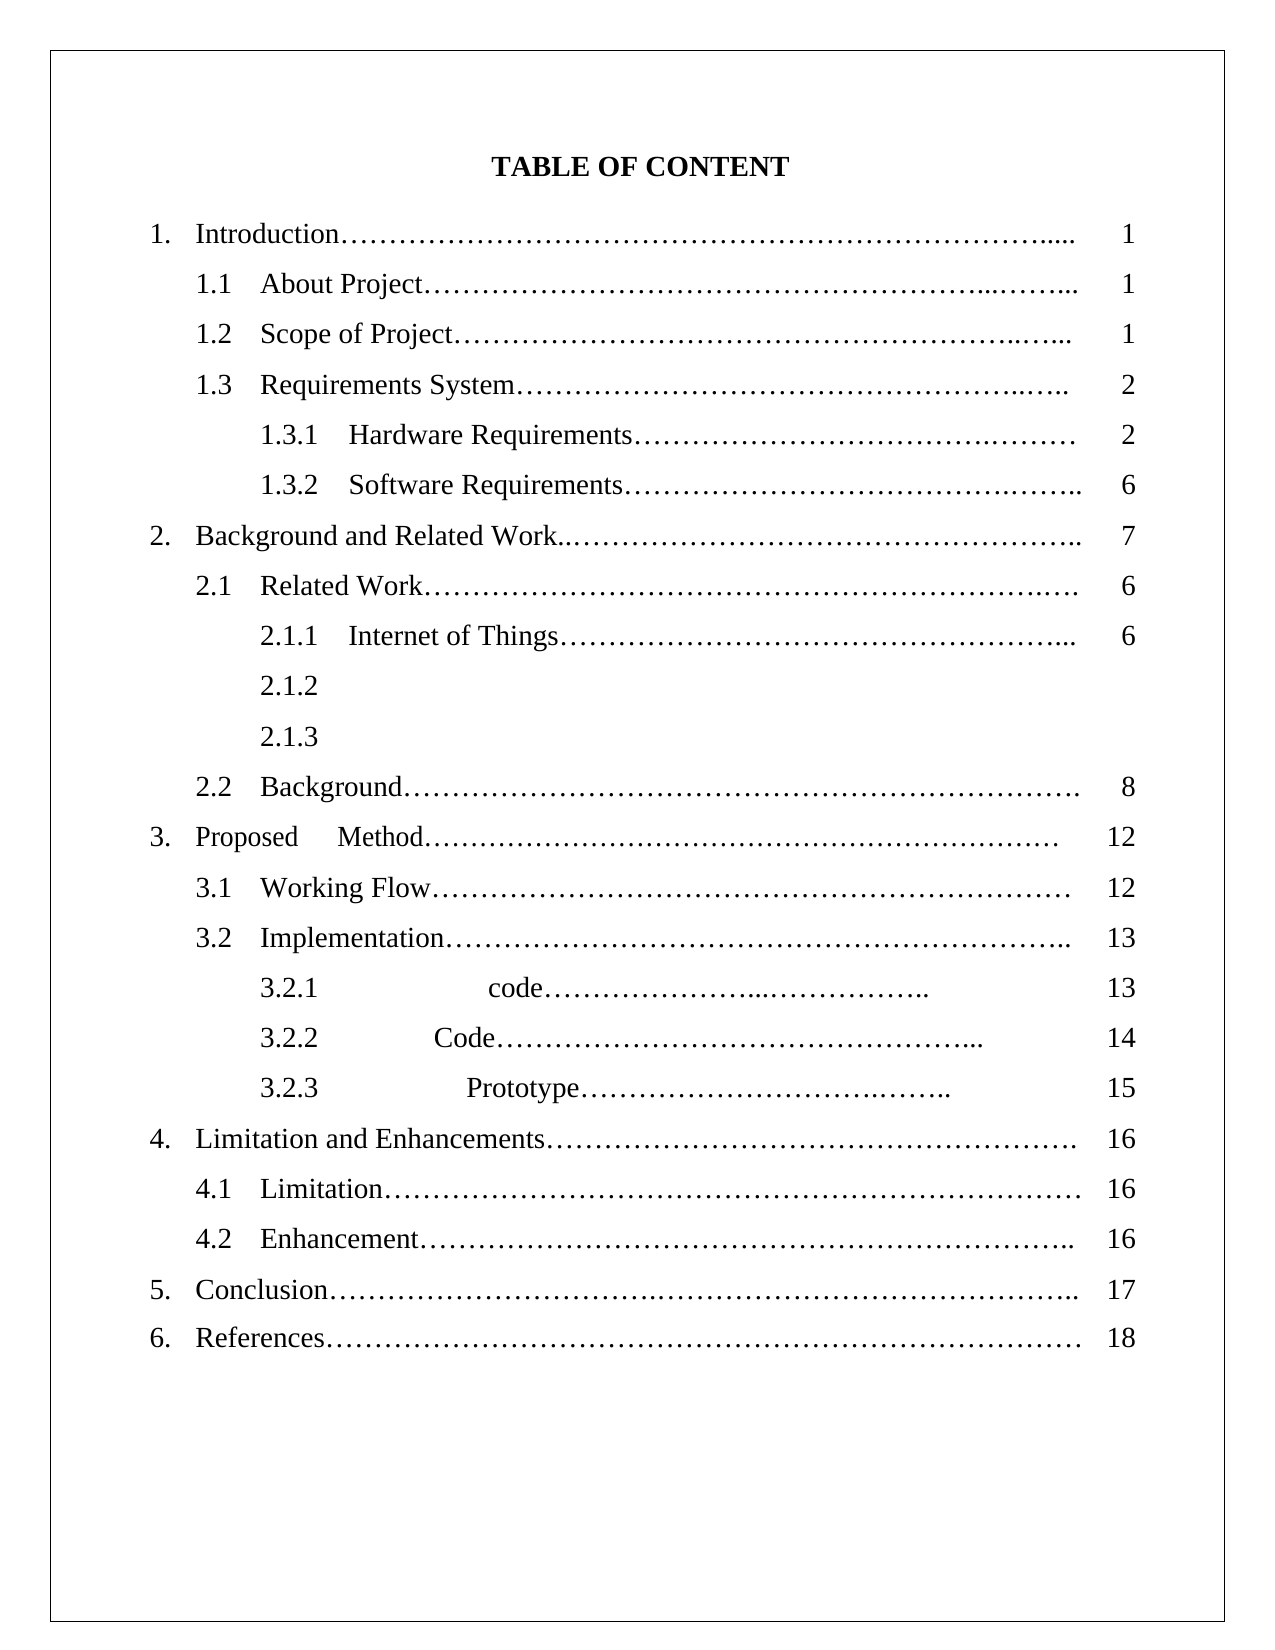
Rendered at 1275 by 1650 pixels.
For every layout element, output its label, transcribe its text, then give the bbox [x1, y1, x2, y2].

table_cell 5. [129, 1264, 183, 1314]
table_cell [129, 711, 183, 761]
table_cell [1094, 711, 1156, 761]
table_cell 12 [1094, 862, 1156, 912]
table_cell 1.1 [183, 259, 246, 309]
table_cell 15 [1094, 1063, 1156, 1113]
table_cell 4. [129, 1113, 183, 1164]
table_cell Internet of Things……………………………………………... [333, 611, 1094, 661]
table_cell 16 [1094, 1113, 1156, 1164]
table_cell References…………………………………………………………………… [183, 1315, 1094, 1356]
table_cell 3.2.2 [246, 1013, 333, 1063]
table_cell [183, 1063, 246, 1113]
table_cell Limitation……………………………………………………………… [246, 1164, 1094, 1214]
table_cell Implementation……………………………………………………….. [246, 912, 1094, 962]
table_cell [183, 711, 246, 761]
table_cell About Project…………………………………………………...……... [246, 259, 1094, 309]
table_cell 6. [129, 1315, 183, 1356]
table_cell 3.2.3 [246, 1063, 333, 1113]
table_cell 3. [129, 812, 183, 862]
table_cell 4.2 [183, 1214, 246, 1264]
table_cell [129, 963, 183, 1013]
table_cell 1 [1094, 309, 1156, 359]
table_cell 6 [1094, 460, 1156, 510]
table_cell Scope of Project…………………………………………………..…... [246, 309, 1094, 359]
table_cell [129, 1164, 183, 1214]
table_cell Conclusion…………………………….…………………………………….. [183, 1264, 1094, 1314]
table_cell 2 [1094, 410, 1156, 460]
table_cell Working Flow………………………………………………………… [246, 862, 1094, 912]
table_cell [129, 912, 183, 962]
table_cell 1.2 [183, 309, 246, 359]
table_cell 17 [1094, 1264, 1156, 1314]
table_cell Enhancement………………………………………………………….. [246, 1214, 1094, 1264]
table_cell 6 [1094, 611, 1156, 661]
table_cell 13 [1094, 912, 1156, 962]
table_cell 2.1.1 [246, 611, 333, 661]
table_cell [129, 1013, 183, 1063]
table_cell 2.1.2 [246, 661, 333, 711]
table_cell code…………………...…………….. [333, 963, 1094, 1013]
table_header 1 [1094, 218, 1156, 259]
table_cell 2.2 [183, 761, 246, 812]
table_cell Hardware Requirements……………………………….……… [333, 410, 1094, 460]
table_cell [129, 611, 183, 661]
table_cell [129, 410, 183, 460]
table_cell [129, 259, 183, 309]
table_cell 8 [1094, 761, 1156, 812]
table_cell 14 [1094, 1013, 1156, 1063]
table_cell Code…………………………………………... [333, 1013, 1094, 1063]
table_cell 6 [1094, 560, 1156, 611]
table_cell [333, 711, 1094, 761]
table_cell [129, 359, 183, 409]
table_header Introduction………………………………………………………………..... [183, 218, 1094, 259]
table_cell 16 [1094, 1214, 1156, 1264]
table_cell 1.3 [183, 359, 246, 409]
table_cell [183, 611, 246, 661]
table_cell [129, 309, 183, 359]
table_cell 18 [1094, 1315, 1156, 1356]
table_cell 2.1.3 [246, 711, 333, 761]
table_cell [129, 460, 183, 510]
table_cell 1.3.2 [246, 460, 333, 510]
table_cell [129, 761, 183, 812]
table_cell 3.2.1 [246, 963, 333, 1013]
table_cell 2 [1094, 359, 1156, 409]
table_cell [129, 560, 183, 611]
table_cell [183, 410, 246, 460]
table_cell [183, 460, 246, 510]
table_cell 3.2 [183, 912, 246, 962]
table_cell 1.3.1 [246, 410, 333, 460]
table_cell Prototype………………………….…….. [333, 1063, 1094, 1113]
table_header 1. [129, 218, 183, 259]
table_cell 4.1 [183, 1164, 246, 1214]
table_cell Limitation and Enhancements………………………………………………. [183, 1113, 1094, 1164]
table_cell Related Work……………………………………………………….…. [246, 560, 1094, 611]
table_cell 7 [1094, 510, 1156, 560]
table_cell Software Requirements………………………………….…….. [333, 460, 1094, 510]
table_cell [333, 661, 1094, 711]
table_cell [129, 1063, 183, 1113]
table_cell [129, 862, 183, 912]
table_cell 13 [1094, 963, 1156, 1013]
table_cell 2. [129, 510, 183, 560]
table_cell [183, 661, 246, 711]
table_cell 16 [1094, 1164, 1156, 1214]
table_cell Requirements System……………………………………………..….. [246, 359, 1094, 409]
table_cell [129, 1214, 183, 1264]
table_cell 12 [1094, 812, 1156, 862]
table_cell [129, 661, 183, 711]
table_cell Background……………………………………………………………. [246, 761, 1094, 812]
subtitle TABLE OF CONTENT [132, 149, 1149, 182]
table_cell 3.1 [183, 862, 246, 912]
table_cell 2.1 [183, 560, 246, 611]
table_cell [1094, 661, 1156, 711]
table_cell Proposed Method…………………………………………………………… [183, 812, 1094, 862]
table_cell 1 [1094, 259, 1156, 309]
table_cell Background and Related Work..…………………………………………….. [183, 510, 1094, 560]
table_cell [183, 963, 246, 1013]
table_cell [183, 1013, 246, 1063]
